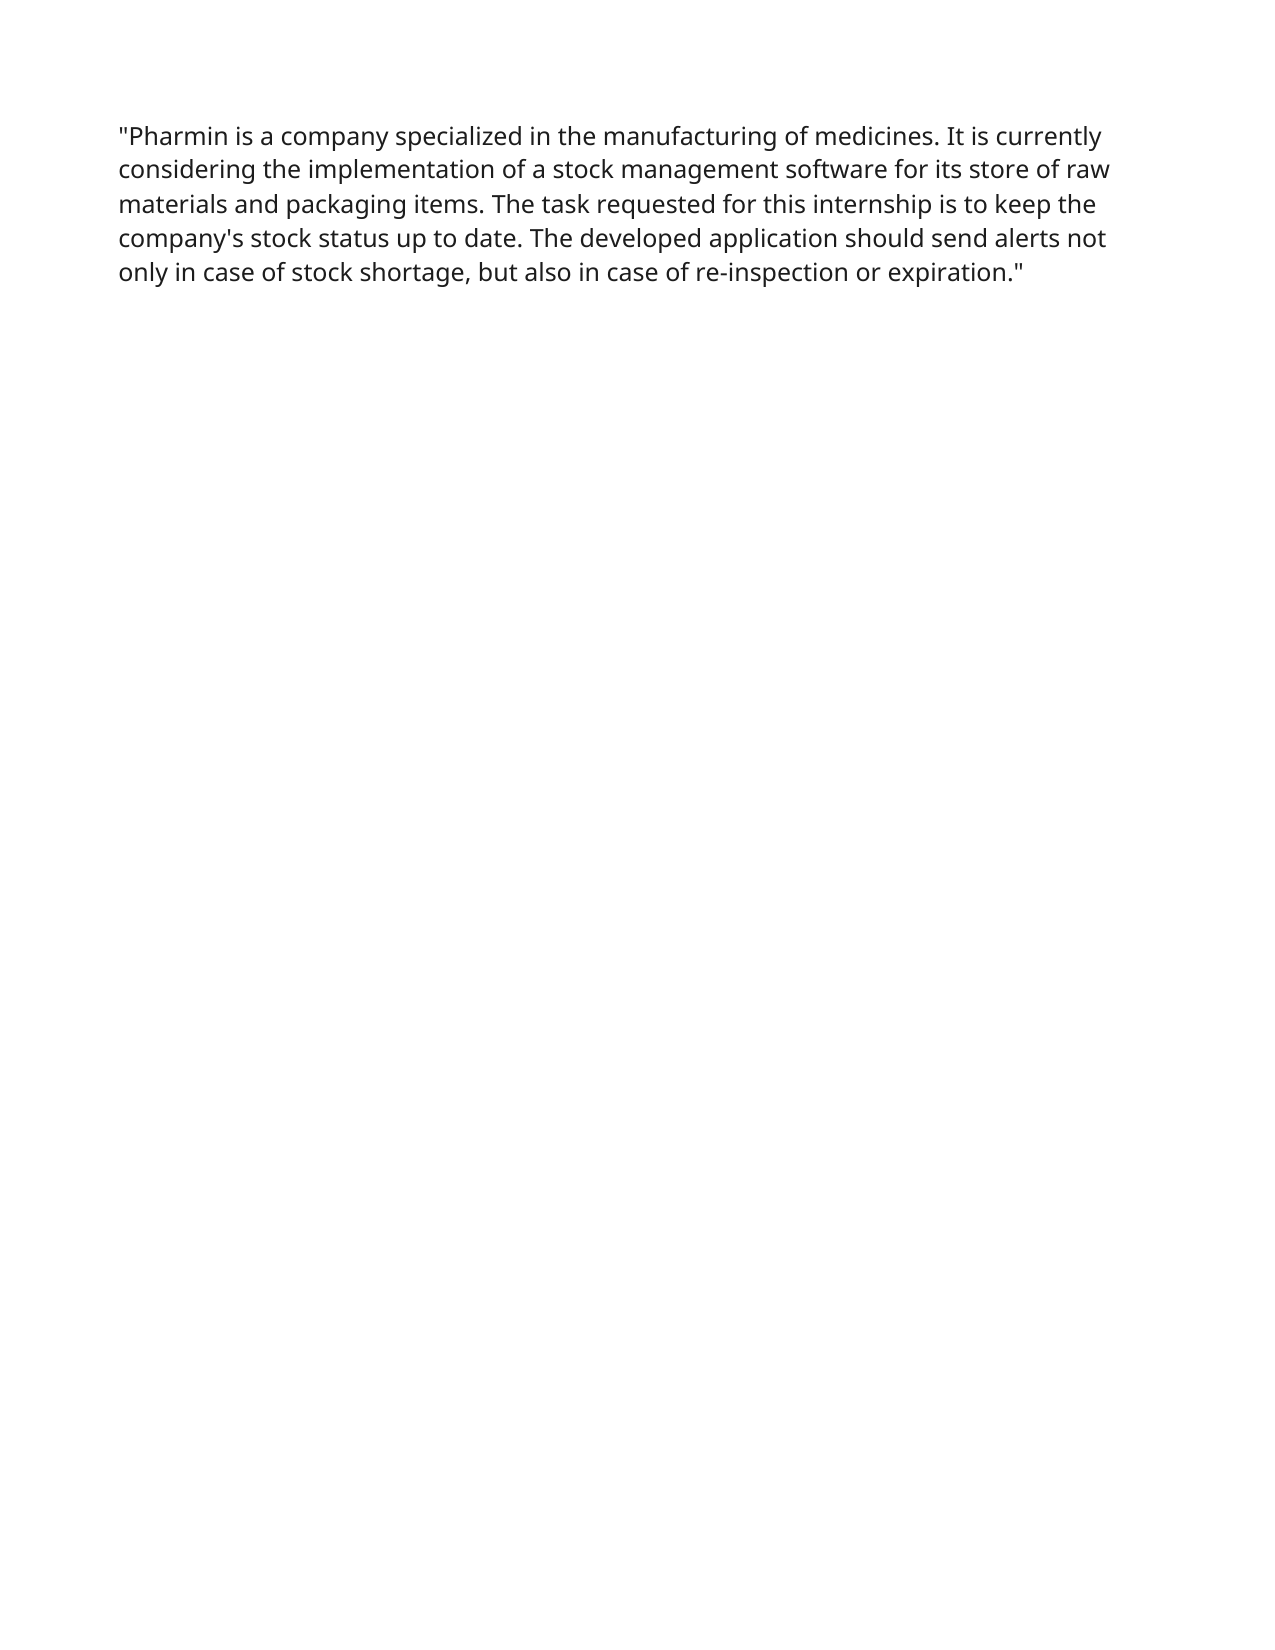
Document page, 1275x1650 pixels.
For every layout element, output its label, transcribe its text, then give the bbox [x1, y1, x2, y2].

text "Pharmin is a company specialized in the manufacturing of medicines. It is currently considering the implementation of a stock management software for its store of raw materials and packaging items. The task requested for this internship is to keep the company's stock status up to date. The developed application should send alerts not only in case of stock shortage, but also in case of re-inspection or expiration." [118, 118, 1157, 288]
